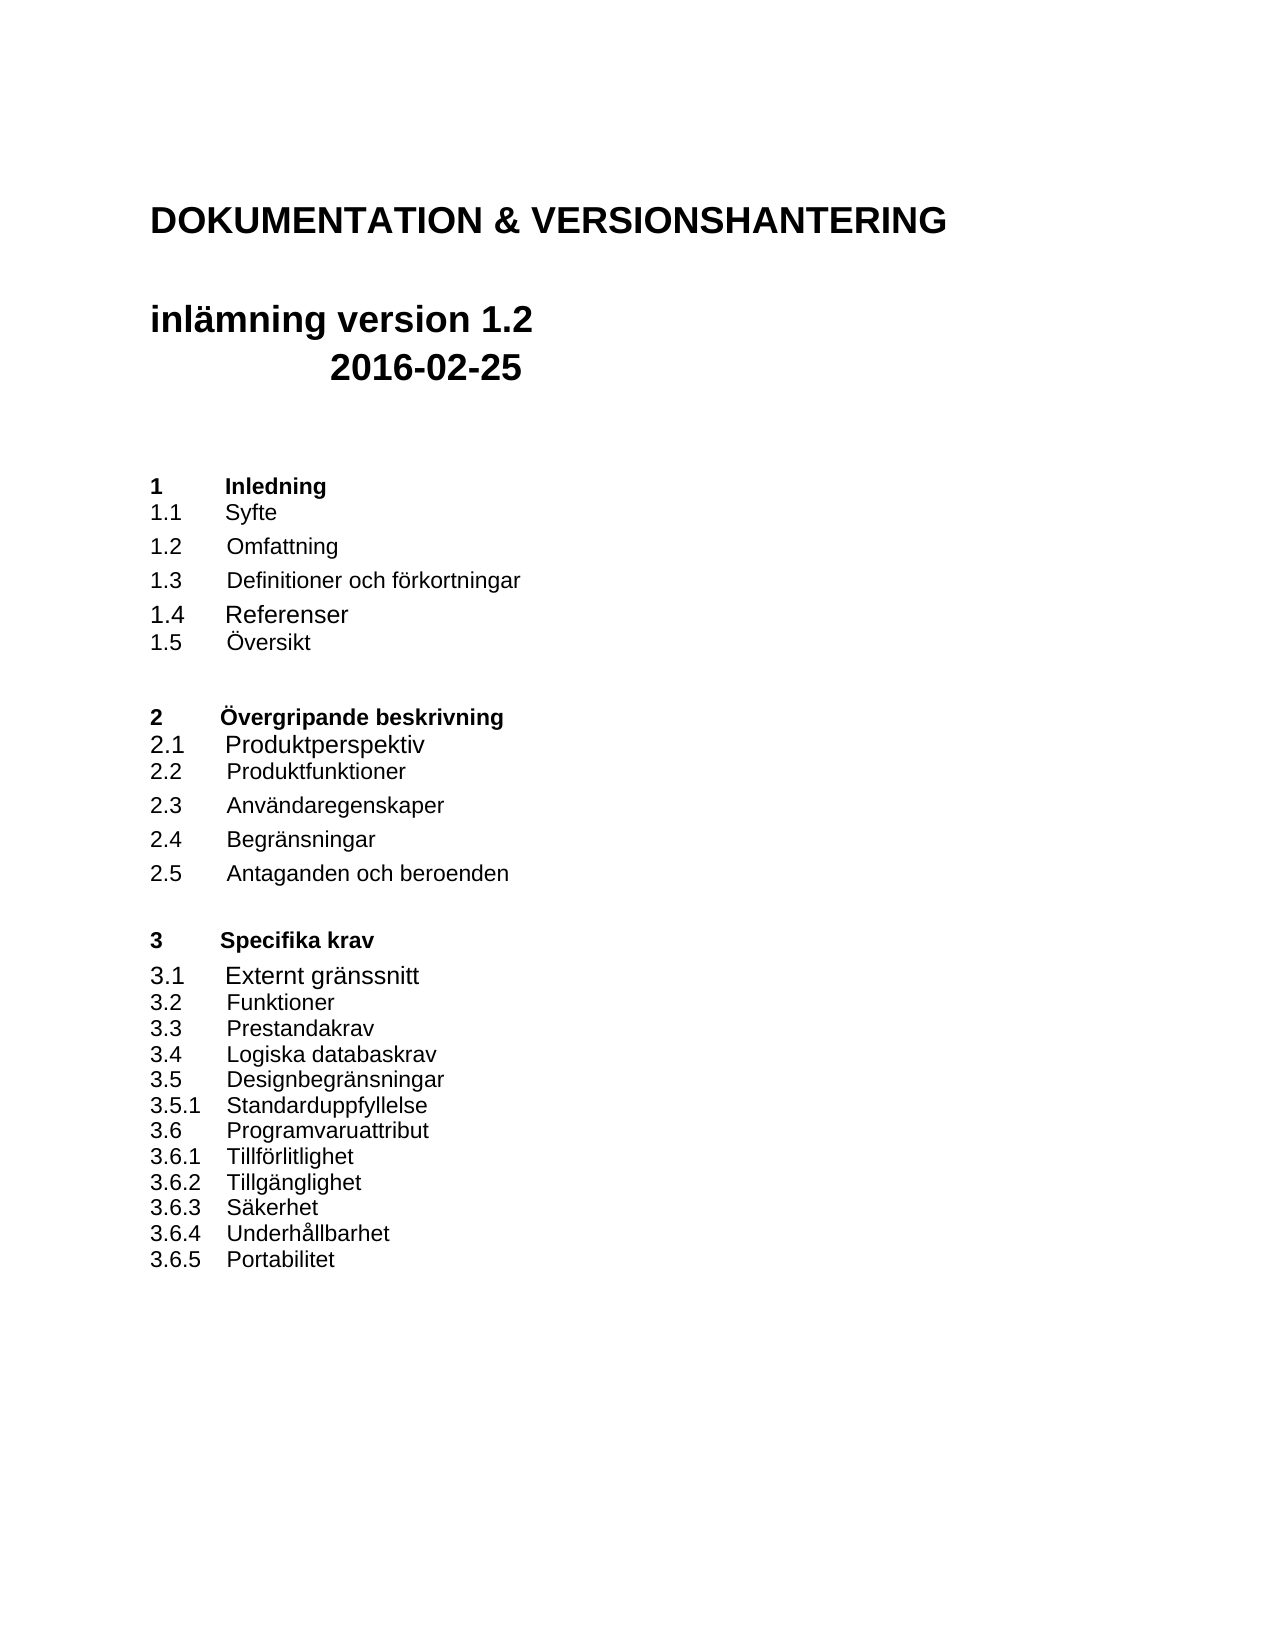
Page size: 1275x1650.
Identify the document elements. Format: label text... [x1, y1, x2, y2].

text 1.5 Översikt [150, 629, 1125, 655]
text 3.5 Designbegränsningar [150, 1067, 1125, 1092]
text 1.4 Referenser [150, 601, 1125, 629]
text 3.6.5 Portabilitet [150, 1246, 1125, 1272]
text 1.1 Syfte [150, 499, 1125, 525]
subtitle DOKUMENTATION & VERSIONSHANTERING [150, 200, 1125, 242]
text 2.5 Antaganden och beroenden [150, 860, 1125, 886]
text 3.3 Prestandakrav [150, 1016, 1125, 1041]
text 3 Specifika krav [150, 928, 1125, 954]
text 2.2 Produktfunktioner [150, 758, 1125, 784]
text 1.3 Definitioner och förkortningar [150, 567, 1125, 593]
text 2.3 Användaregenskaper [150, 792, 1125, 818]
text 2.1 Produktperspektiv [150, 730, 1125, 758]
text 3.6.2 Tillgänglighet [150, 1169, 1125, 1195]
text 1 Inledning [150, 474, 1125, 499]
text 3.6.1 Tillförlitlighet [150, 1144, 1125, 1169]
text 2.4 Begränsningar [150, 826, 1125, 852]
text 1.2 Omfattning [150, 533, 1125, 559]
text 3.1 Externt gränssnitt [150, 962, 1125, 990]
text 2 Övergripande beskrivning [150, 705, 1125, 730]
subtitle inlämning version 1.2 2016-02-25 [150, 298, 1125, 388]
text 3.5.1 Standarduppfyllelse [150, 1092, 1125, 1118]
text 3.4 Logiska databaskrav [150, 1041, 1125, 1067]
text 3.2 Funktioner [150, 990, 1125, 1016]
text 3.6.3 Säkerhet [150, 1195, 1125, 1221]
text 3.6.4 Underhållbarhet [150, 1221, 1125, 1246]
text 3.6 Programvaruattribut [150, 1118, 1125, 1144]
